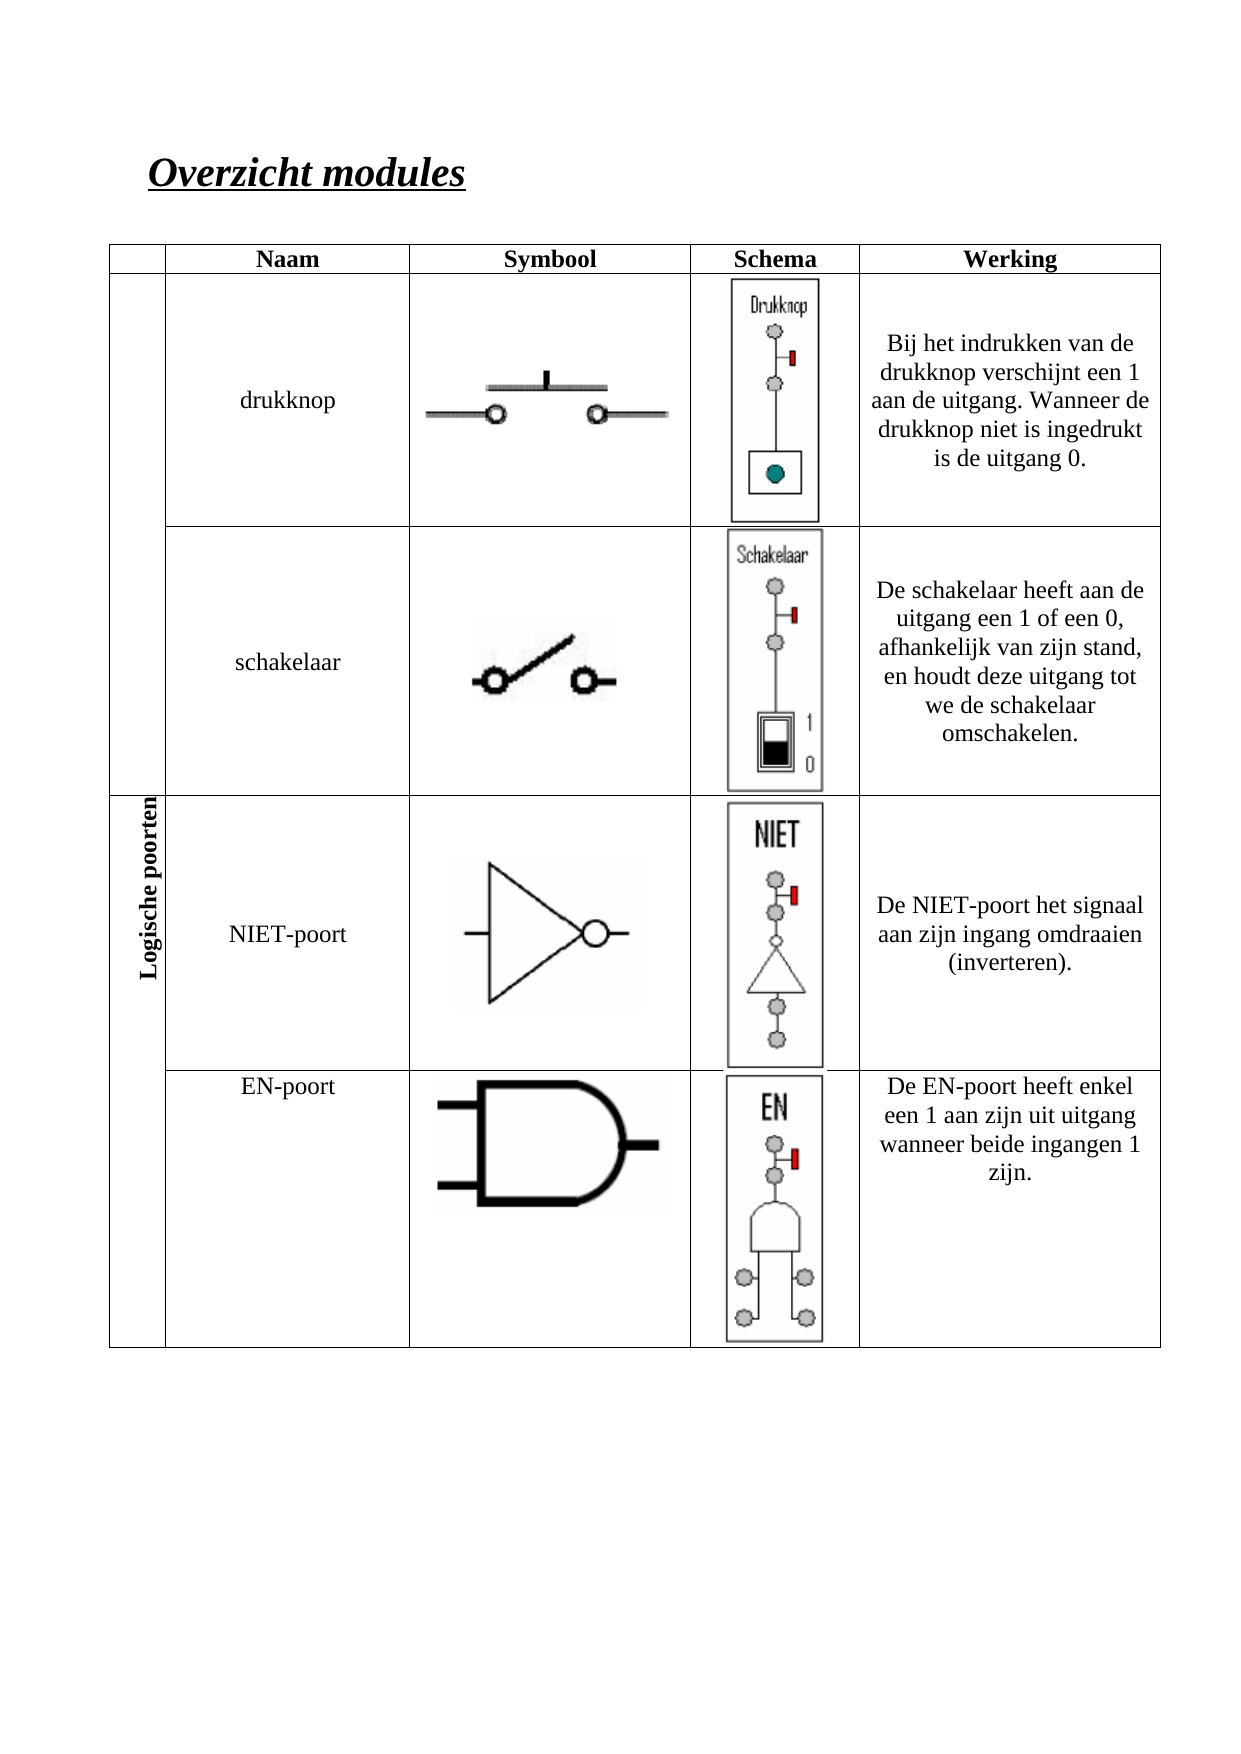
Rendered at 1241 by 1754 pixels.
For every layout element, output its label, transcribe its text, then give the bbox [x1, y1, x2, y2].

table_cell [828, 796, 859, 1070]
table_cell Bij het indrukken van de drukknop verschijnt een 1 aan de uitgang. Wanneer de drukknop niet is ingedrukt is de uitgang 0. [860, 274, 1160, 526]
table_cell EN-poort [166, 1071, 409, 1347]
table_cell schakelaar [166, 527, 409, 795]
table_cell [410, 1071, 690, 1347]
table_cell De EN-poort heeft enkel een 1 aan zijn uit uitgang wanneer beide ingangen 1 zijn. [860, 1071, 1160, 1347]
text Overzicht modules [148, 148, 1093, 196]
picture [423, 352, 677, 448]
picture [463, 620, 637, 702]
table_header Symbool [410, 245, 690, 273]
picture [430, 1071, 670, 1215]
table_cell [691, 274, 725, 526]
picture [725, 274, 825, 526]
table_cell [410, 796, 690, 1070]
table_cell [410, 274, 690, 526]
table_cell [825, 274, 859, 526]
table_cell [691, 796, 723, 1070]
table_cell De NIET-poort het signaal aan zijn ingang omdraaien (inverteren). [860, 796, 1160, 1070]
table_cell drukknop [166, 274, 409, 526]
table_cell NIET-poort [166, 796, 409, 1070]
table_cell [828, 527, 859, 795]
table_cell De schakelaar heeft aan de uitgang een 1 of een 0, afhankelijk van zijn stand, en houdt deze uitgang tot we de schakelaar omschakelen. [860, 527, 1160, 795]
table_cell [110, 274, 165, 795]
table_cell [691, 527, 723, 795]
picture [722, 796, 828, 1347]
table_cell [691, 1071, 722, 1347]
table_header Schema [691, 245, 859, 273]
table_header [110, 245, 165, 273]
picture [723, 527, 828, 795]
table_header Naam [166, 245, 409, 273]
table_cell [410, 527, 690, 795]
picture [451, 852, 649, 1014]
table_cell [828, 1071, 859, 1347]
table_cell Logische poorten [110, 796, 165, 1347]
table_header Werking [860, 245, 1160, 273]
